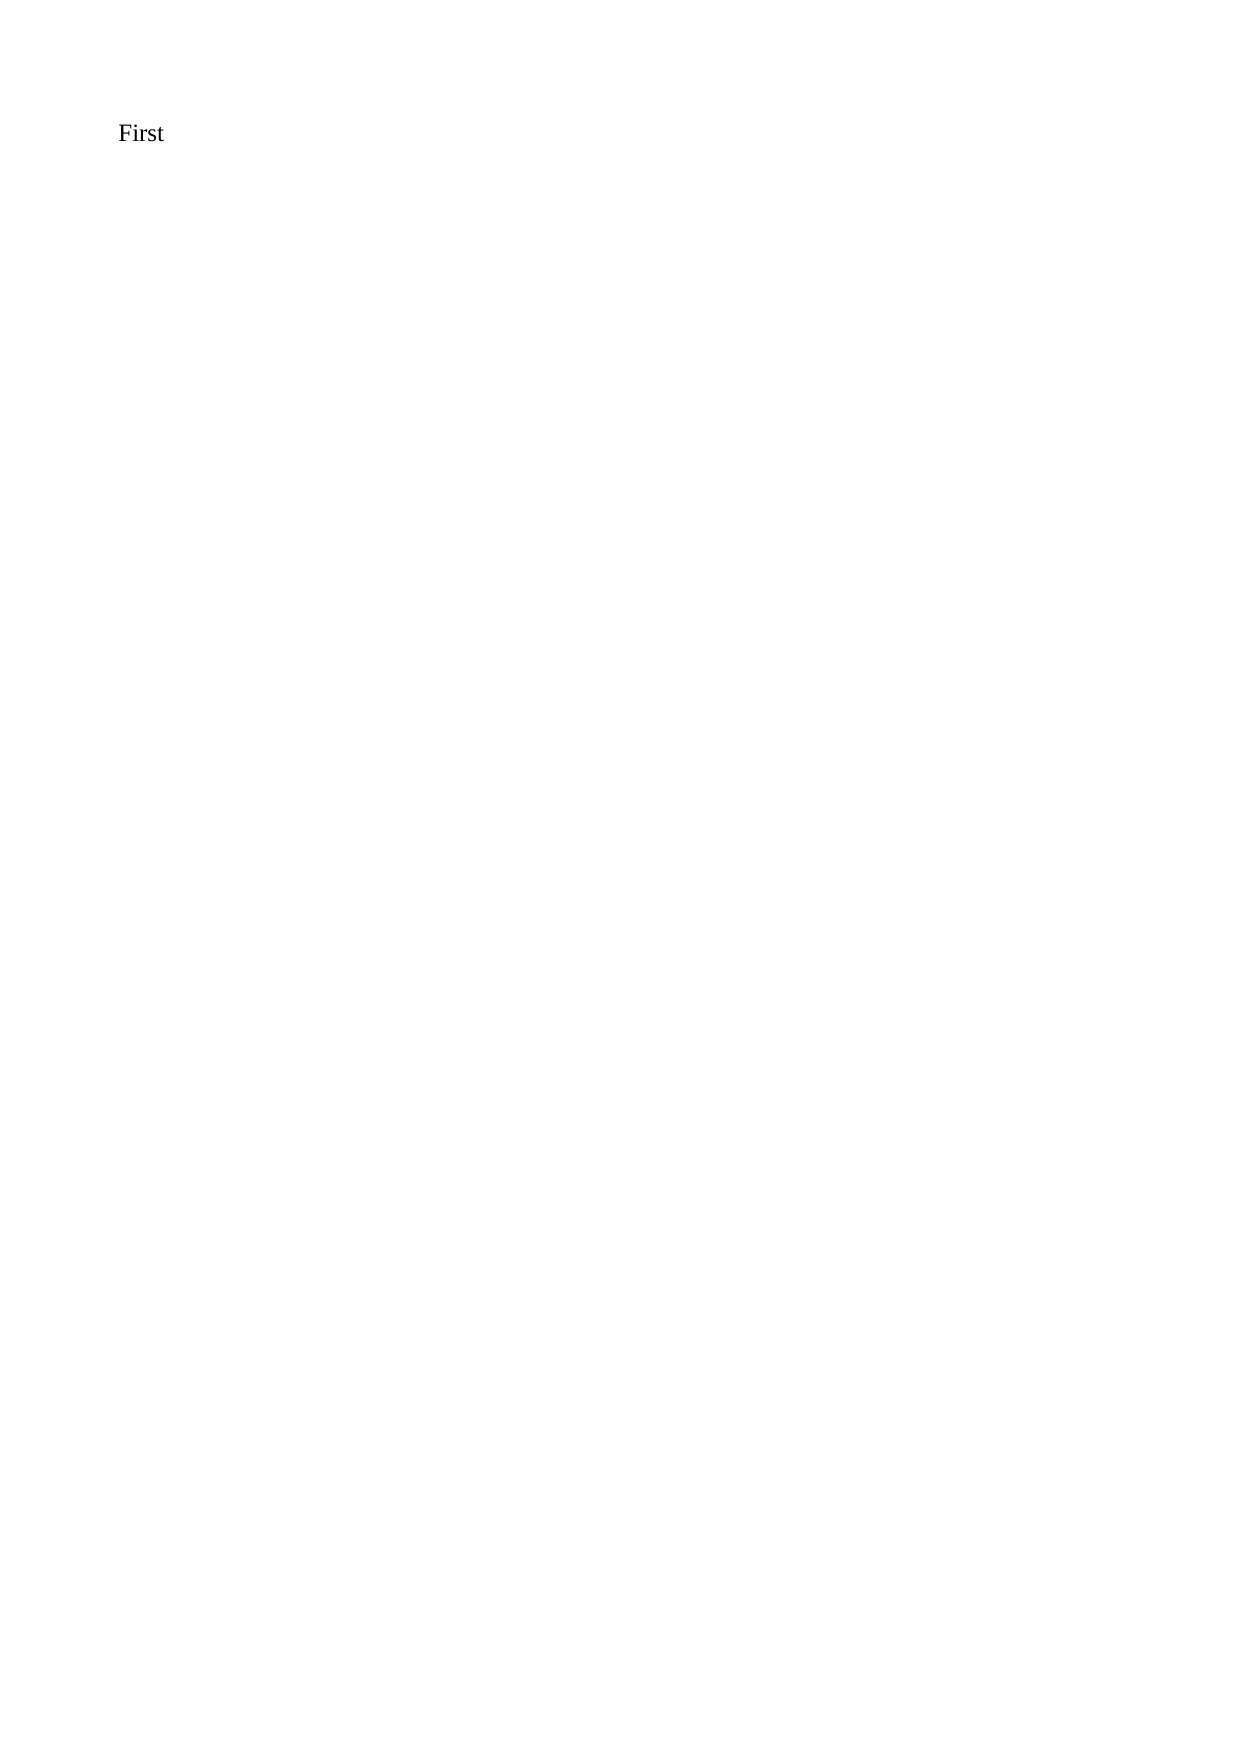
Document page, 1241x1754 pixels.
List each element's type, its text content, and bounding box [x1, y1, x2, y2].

text First [118, 118, 1122, 147]
